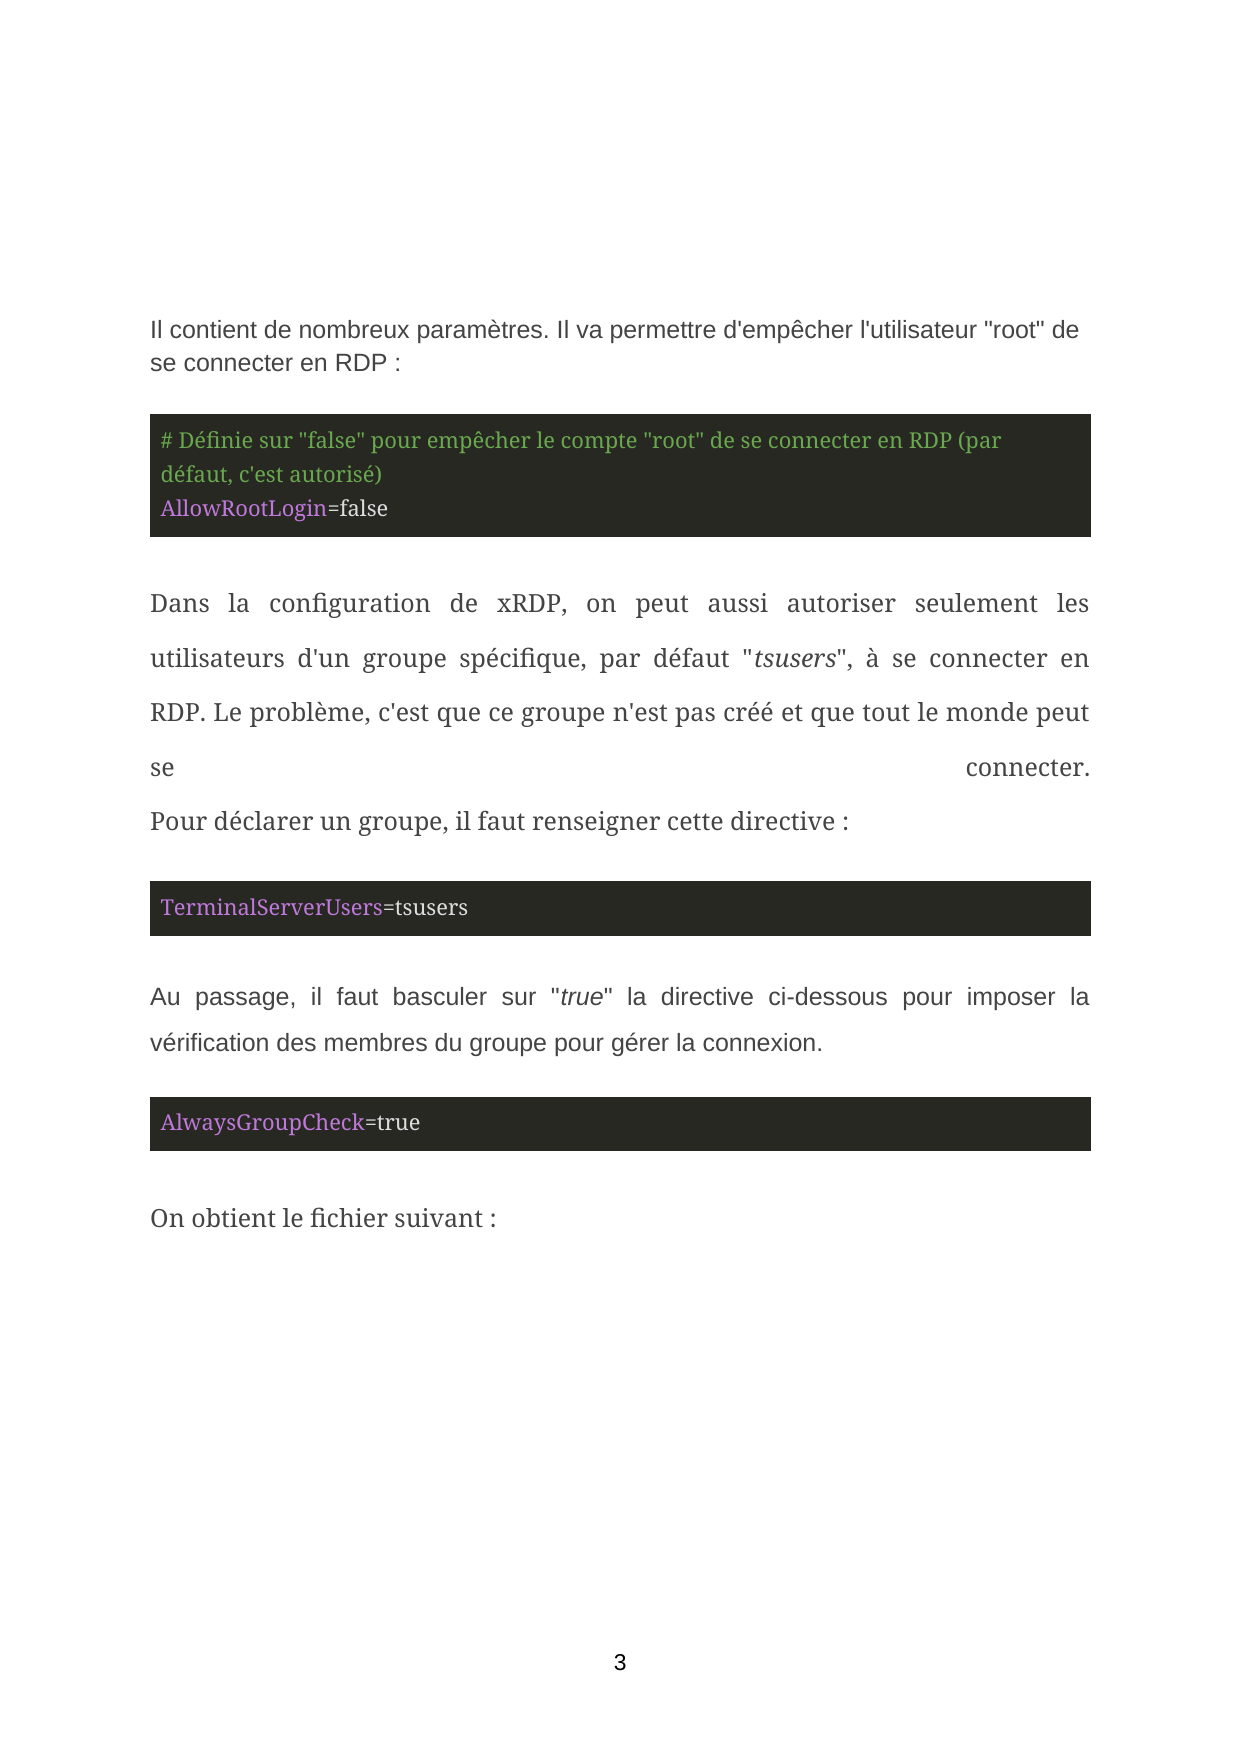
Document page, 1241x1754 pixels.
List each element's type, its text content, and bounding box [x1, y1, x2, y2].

text Au passage, il faut basculer sur "true" la directive ci-dessous pour imposer la vérification des membres du groupe pour gérer la connexion. [150, 936, 1090, 1057]
table_header # Définie sur "false" pour empêcher le compte "root" de se connecter en RDP (par défaut, c'est autorisé) AllowRootLogin=false [150, 414, 1091, 537]
table_header TerminalServerUsers=tsusers [150, 881, 1091, 936]
text Dans la configuration de xRDP, on peut aussi autoriser seulement les utilisateurs d'un groupe spécifique, par défaut "tsusers", à se connecter en RDP. Le problème, c'est que ce groupe n'est pas créé et que tout le monde peut se connecter. Pour déclarer un groupe, il faut renseigner cette directive : [150, 537, 1090, 838]
table_header AlwaysGroupCheck=true [150, 1097, 1091, 1151]
text On obtient le fichier suivant : [150, 1151, 1090, 1234]
text Il contient de nombreux paramètres. Il va permettre d'empêcher l'utilisateur "root" de se connecter en RDP : [150, 315, 1090, 377]
